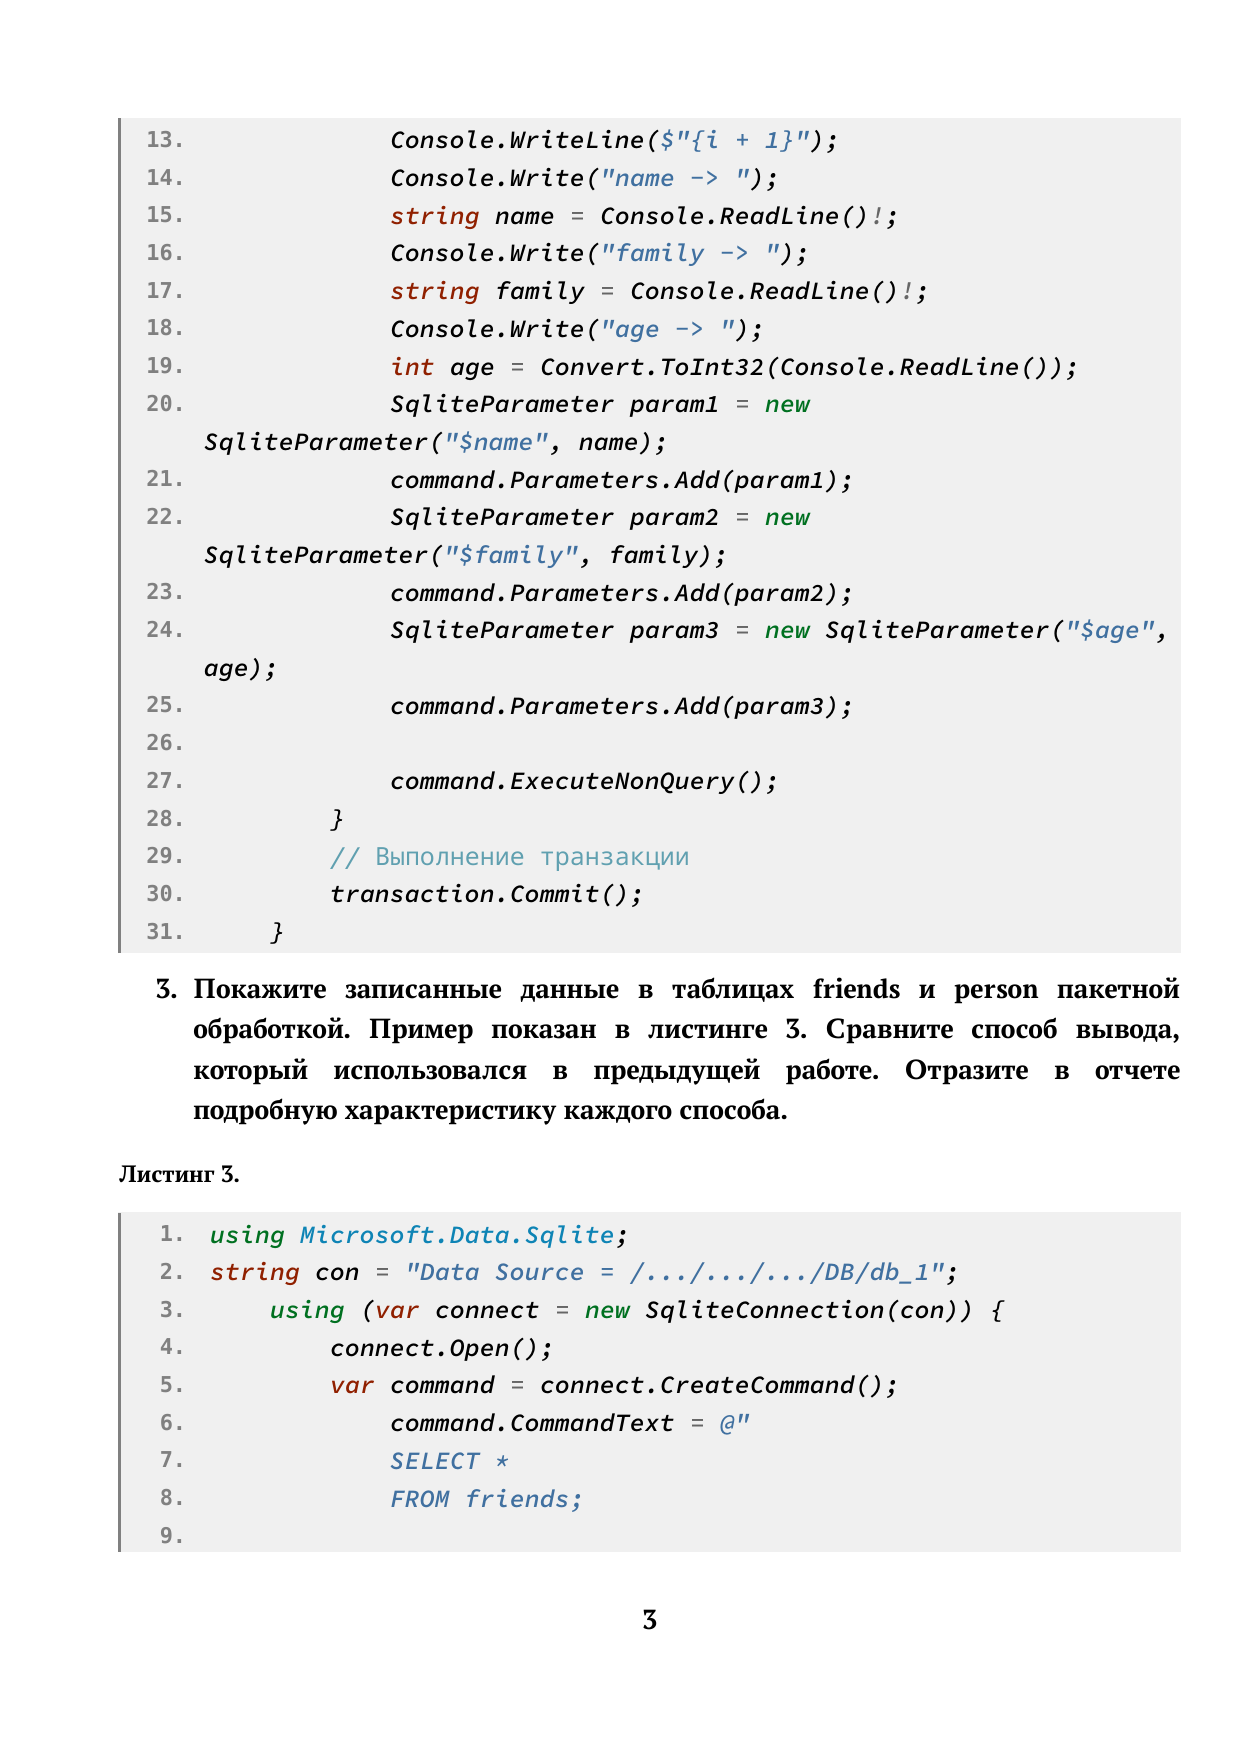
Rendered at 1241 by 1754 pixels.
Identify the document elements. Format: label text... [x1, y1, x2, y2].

list FROM friends; [121, 1476, 1181, 1514]
list SqliteParameter param3 = new SqliteParameter("$age", age); [121, 608, 1181, 683]
list command.Parameters.Add(param2); [121, 571, 1181, 608]
list string family = Console.ReadLine()!; [121, 269, 1181, 306]
list SqliteParameter param2 = new SqliteParameter("$family", family); [121, 495, 1181, 570]
list Console.Write("family -> "); [121, 231, 1181, 269]
list string con = "Data Source = /.../.../.../DB/db_1"; [121, 1250, 1181, 1288]
text Листинг 3. [118, 1159, 1181, 1188]
list Console.WriteLine($"{i + 1}"); [121, 118, 1181, 156]
list using (var connect = new SqliteConnection(con)) { [121, 1288, 1181, 1325]
list command.CommandText = @" [121, 1401, 1181, 1438]
list string name = Console.ReadLine()!; [121, 193, 1181, 231]
list int age = Convert.ToInt32(Console.ReadLine()); [121, 344, 1181, 382]
list command.Parameters.Add(param1); [121, 457, 1181, 495]
list Console.Write("age -> "); [121, 307, 1181, 344]
list } [121, 797, 1181, 834]
list connect.Open(); [121, 1326, 1181, 1363]
list var command = connect.CreateCommand(); [121, 1363, 1181, 1401]
list using Microsoft.Data.Sqlite; [118, 1212, 1181, 1250]
list Console.Write("name -> "); [121, 156, 1181, 193]
list } [121, 910, 1181, 953]
list // Выполнение транзакции [121, 834, 1181, 872]
list SqliteParameter param1 = new SqliteParameter("$name", name); [121, 382, 1181, 457]
list command.ExecuteNonQuery(); [121, 759, 1181, 797]
list transaction.Commit(); [121, 872, 1181, 910]
list command.Parameters.Add(param3); [121, 684, 1181, 721]
list SELECT * [121, 1439, 1181, 1476]
list Покажите записанные данные в таблицах friends и person пакетной обработкой. Пример показан в листинге 3. Сравните способ вывода, который использовался в предыдущей работе. Отразите в отчете подробную характеристику каждого способа. [156, 971, 1181, 1126]
